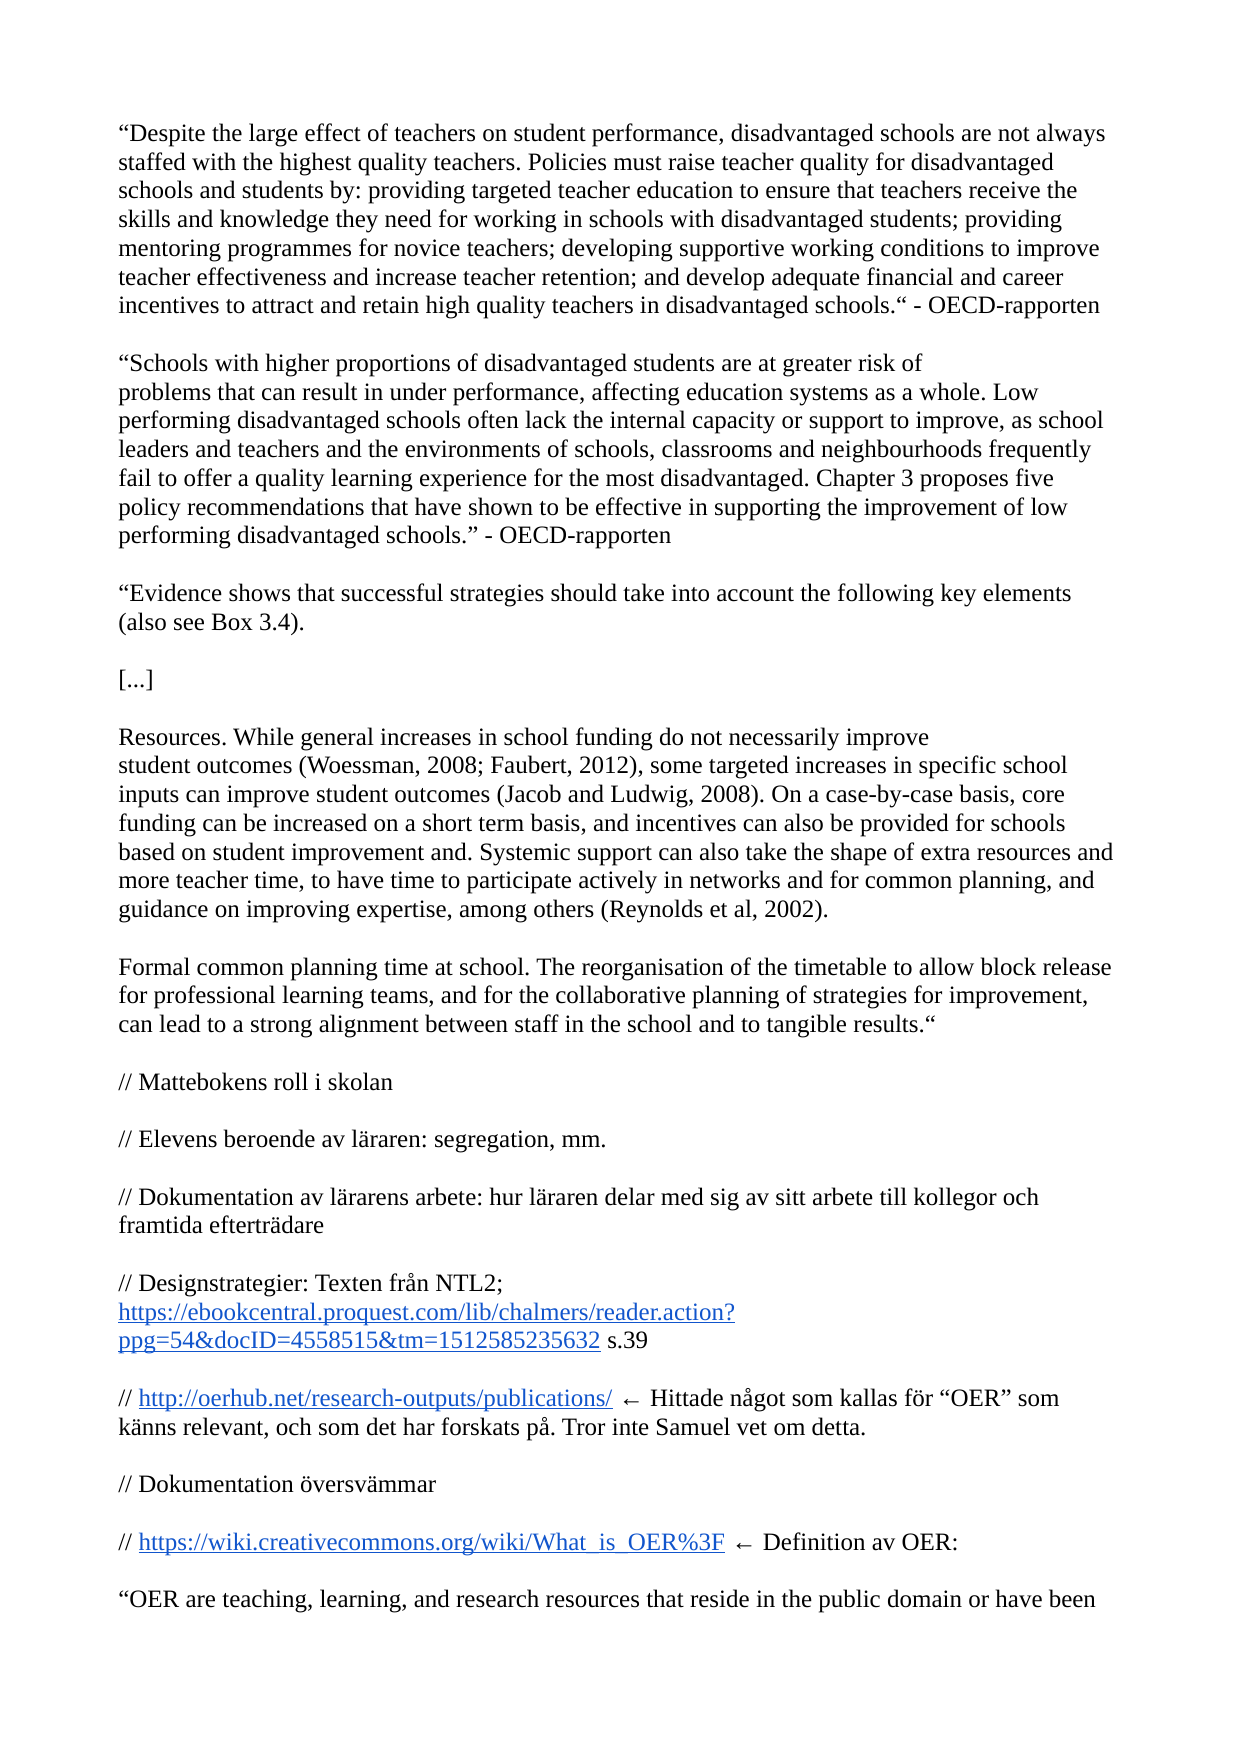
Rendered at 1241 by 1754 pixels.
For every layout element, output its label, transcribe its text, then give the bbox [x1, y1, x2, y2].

text “OER are teaching, learning, and research resources that reside in the public domain or have been [118, 1584, 1122, 1613]
text // http://oerhub.net/research-outputs/publications/ ← Hittade något som kallas för “OER” som känns relevant, och som det har forskats på. Tror inte Samuel vet om detta. [118, 1383, 1122, 1441]
text “Despite the large effect of teachers on student performance, disadvantaged schools are not always staffed with the highest quality teachers. Policies must raise teacher quality for disadvantaged schools and students by: providing targeted teacher education to ensure that teachers receive the skills and knowledge they need for working in schools with disadvantaged students; providing mentoring programmes for novice teachers; developing supportive working conditions to improve teacher effectiveness and increase teacher retention; and develop adequate financial and career incentives to attract and retain high quality teachers in disadvantaged schools.“ - OECD-rapporten [118, 118, 1122, 319]
text problems that can result in under performance, affecting education systems as a whole. Low performing disadvantaged schools often lack the internal capacity or support to improve, as school leaders and teachers and the environments of schools, classrooms and neighbourhoods frequently fail to offer a quality learning experience for the most disadvantaged. Chapter 3 proposes five policy recommendations that have shown to be effective in supporting the improvement of low performing disadvantaged schools.” - OECD-rapporten [118, 377, 1122, 549]
text // Elevens beroende av läraren: segregation, mm. [118, 1124, 1122, 1153]
text “Schools with higher proportions of disadvantaged students are at greater risk of [118, 348, 1122, 377]
text // Designstrategier: Texten från NTL2; https://ebookcentral.proquest.com/lib/chalmers/reader.action?ppg=54&docID=4558515&tm=1512585235632 s.39 [118, 1268, 1122, 1354]
text “Evidence shows that successful strategies should take into account the following key elements (also see Box 3.4). [118, 578, 1122, 636]
text // Dokumentation av lärarens arbete: hur läraren delar med sig av sitt arbete till kollegor och framtida efterträdare [118, 1182, 1122, 1239]
text // https://wiki.creativecommons.org/wiki/What_is_OER%3F ← Definition av OER: [118, 1527, 1122, 1556]
text student outcomes (Woessman, 2008; Faubert, 2012), some targeted increases in specific school inputs can improve student outcomes (Jacob and Ludwig, 2008). On a case-by-case basis, core funding can be increased on a short term basis, and incentives can also be provided for schools based on student improvement and. Systemic support can also take the shape of extra resources and more teacher time, to have time to participate actively in networks and for common planning, and guidance on improving expertise, among others (Reynolds et al, 2002). [118, 751, 1122, 923]
text [...] [118, 664, 1122, 693]
text Formal common planning time at school. The reorganisation of the timetable to allow block release for professional learning teams, and for the collaborative planning of strategies for improvement, can lead to a strong alignment between staff in the school and to tangible results.“ [118, 952, 1122, 1038]
text // Mattebokens roll i skolan [118, 1067, 1122, 1096]
text Resources. While general increases in school funding do not necessarily improve [118, 722, 1122, 751]
text // Dokumentation översvämmar [118, 1469, 1122, 1498]
